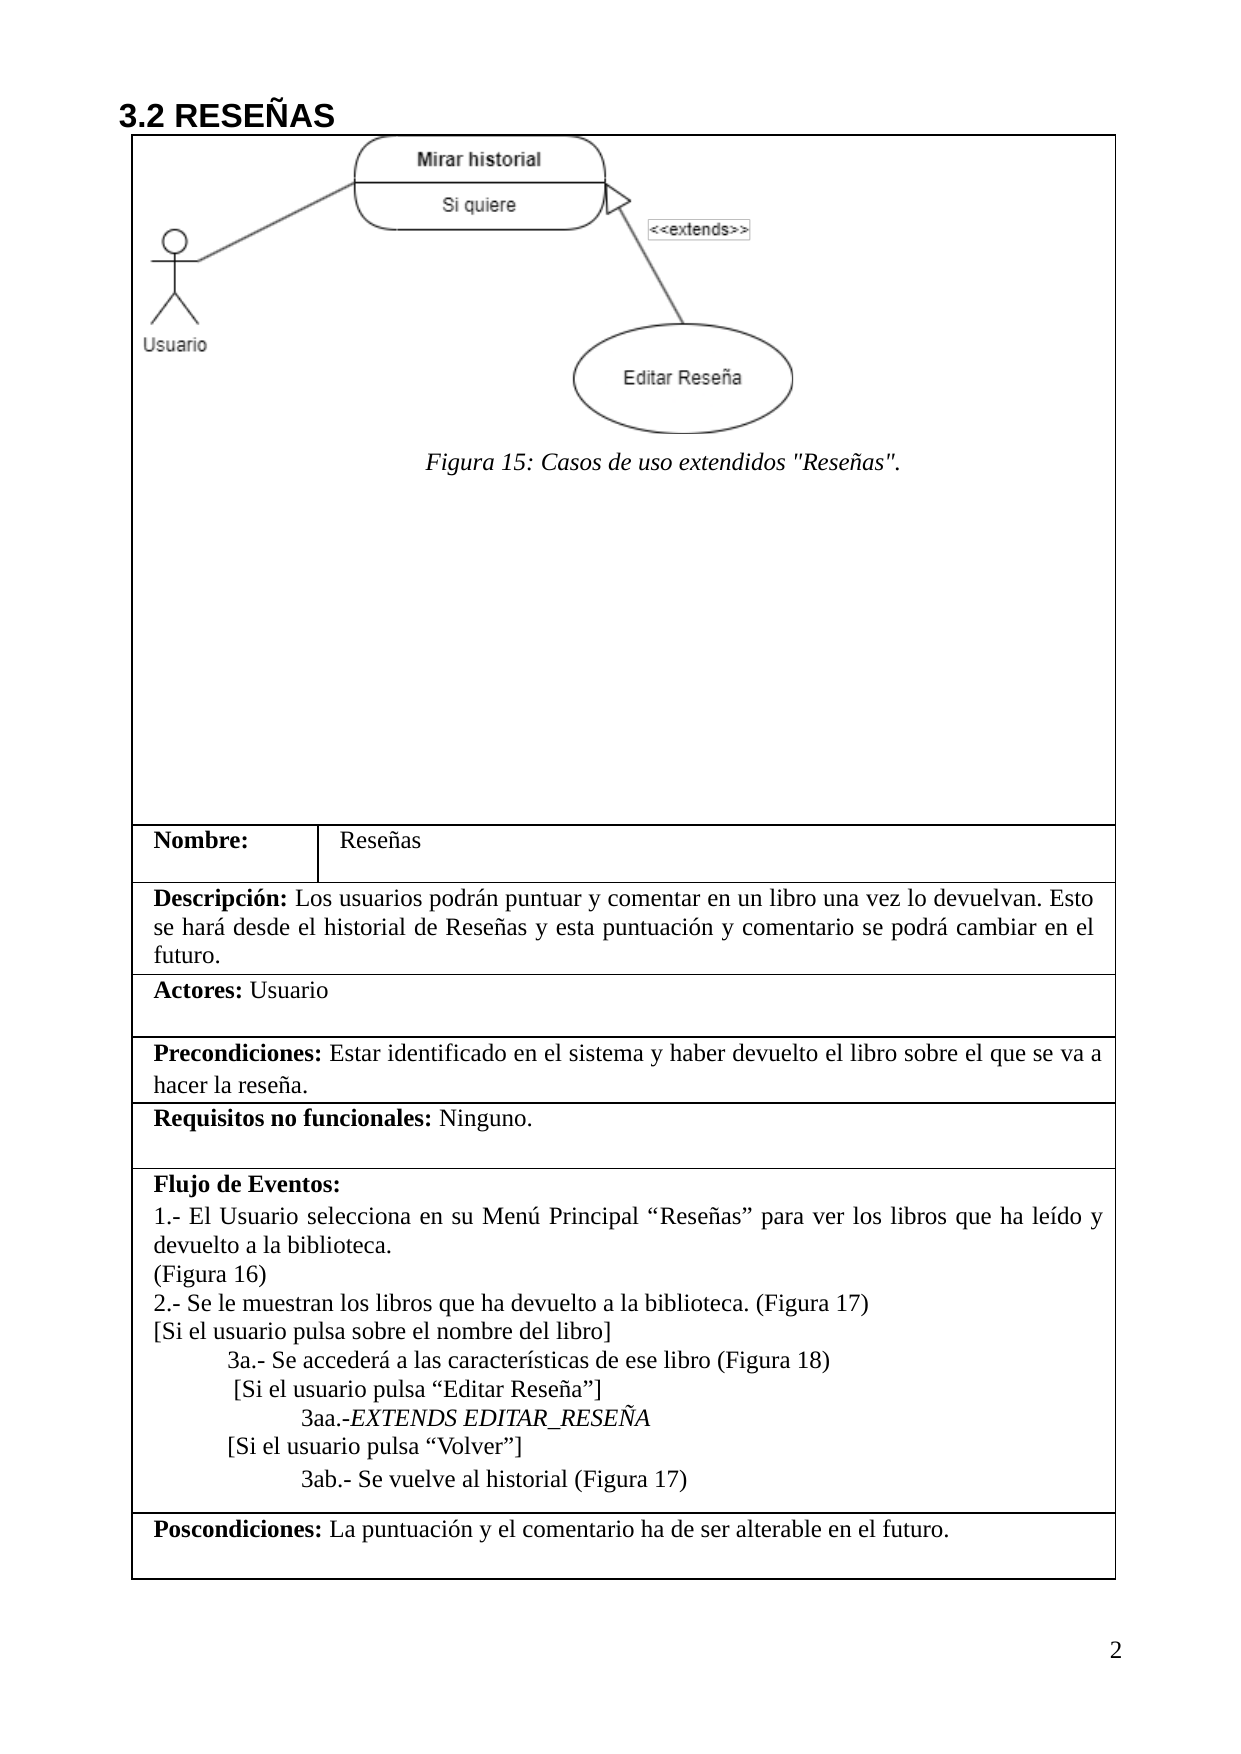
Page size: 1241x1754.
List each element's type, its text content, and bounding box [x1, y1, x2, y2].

subtitle 3.2 RESEÑAS [118, 96, 1122, 134]
table_header [356, 184, 604, 228]
table_header [356, 137, 604, 181]
table_cell Precondiciones: Estar identificado en el sistema y haber devuelto el libro sobre el que se va a hacer la reseña. [133, 1038, 1115, 1102]
table_cell Descripción: Los usuarios podrán puntuar y comentar en un libro una vez lo devuelvan. Esto se hará desde el historial de Reseñas y esta puntuación y comentario se podrá cambiar en el futuro. [133, 883, 1115, 973]
table_header [133, 136, 1115, 824]
table_header [608, 189, 626, 209]
table_cell Nombre: [133, 826, 317, 881]
table_cell Reseñas [319, 826, 1115, 881]
table_cell Requisitos no funcionales: Ninguno. [133, 1104, 1115, 1167]
table_cell Flujo de Eventos: 1.- El Usuario selecciona en su Menú Principal “Reseñas” para ver los libros que ha leído y devuelto a la biblioteca. (Figura 16) 2.- Se le muestran los libros que ha devuelto a la biblioteca. (Figura 17) [Si el usuario pulsa sobre el nombre del libro] 3a.- Se accederá a las características de ese libro (Figura 18) [Si el usuario pulsa “Editar Reseña”] 3aa.-EXTENDS EDITAR_RESEÑA [Si el usuario pulsa “Volver”] 3ab.- Se vuelve al historial (Figura 17) [133, 1169, 1115, 1512]
table_cell Actores: Usuario [133, 975, 1115, 1036]
table_cell Poscondiciones: La puntuación y el comentario ha de ser alterable en el futuro. [133, 1514, 1115, 1578]
